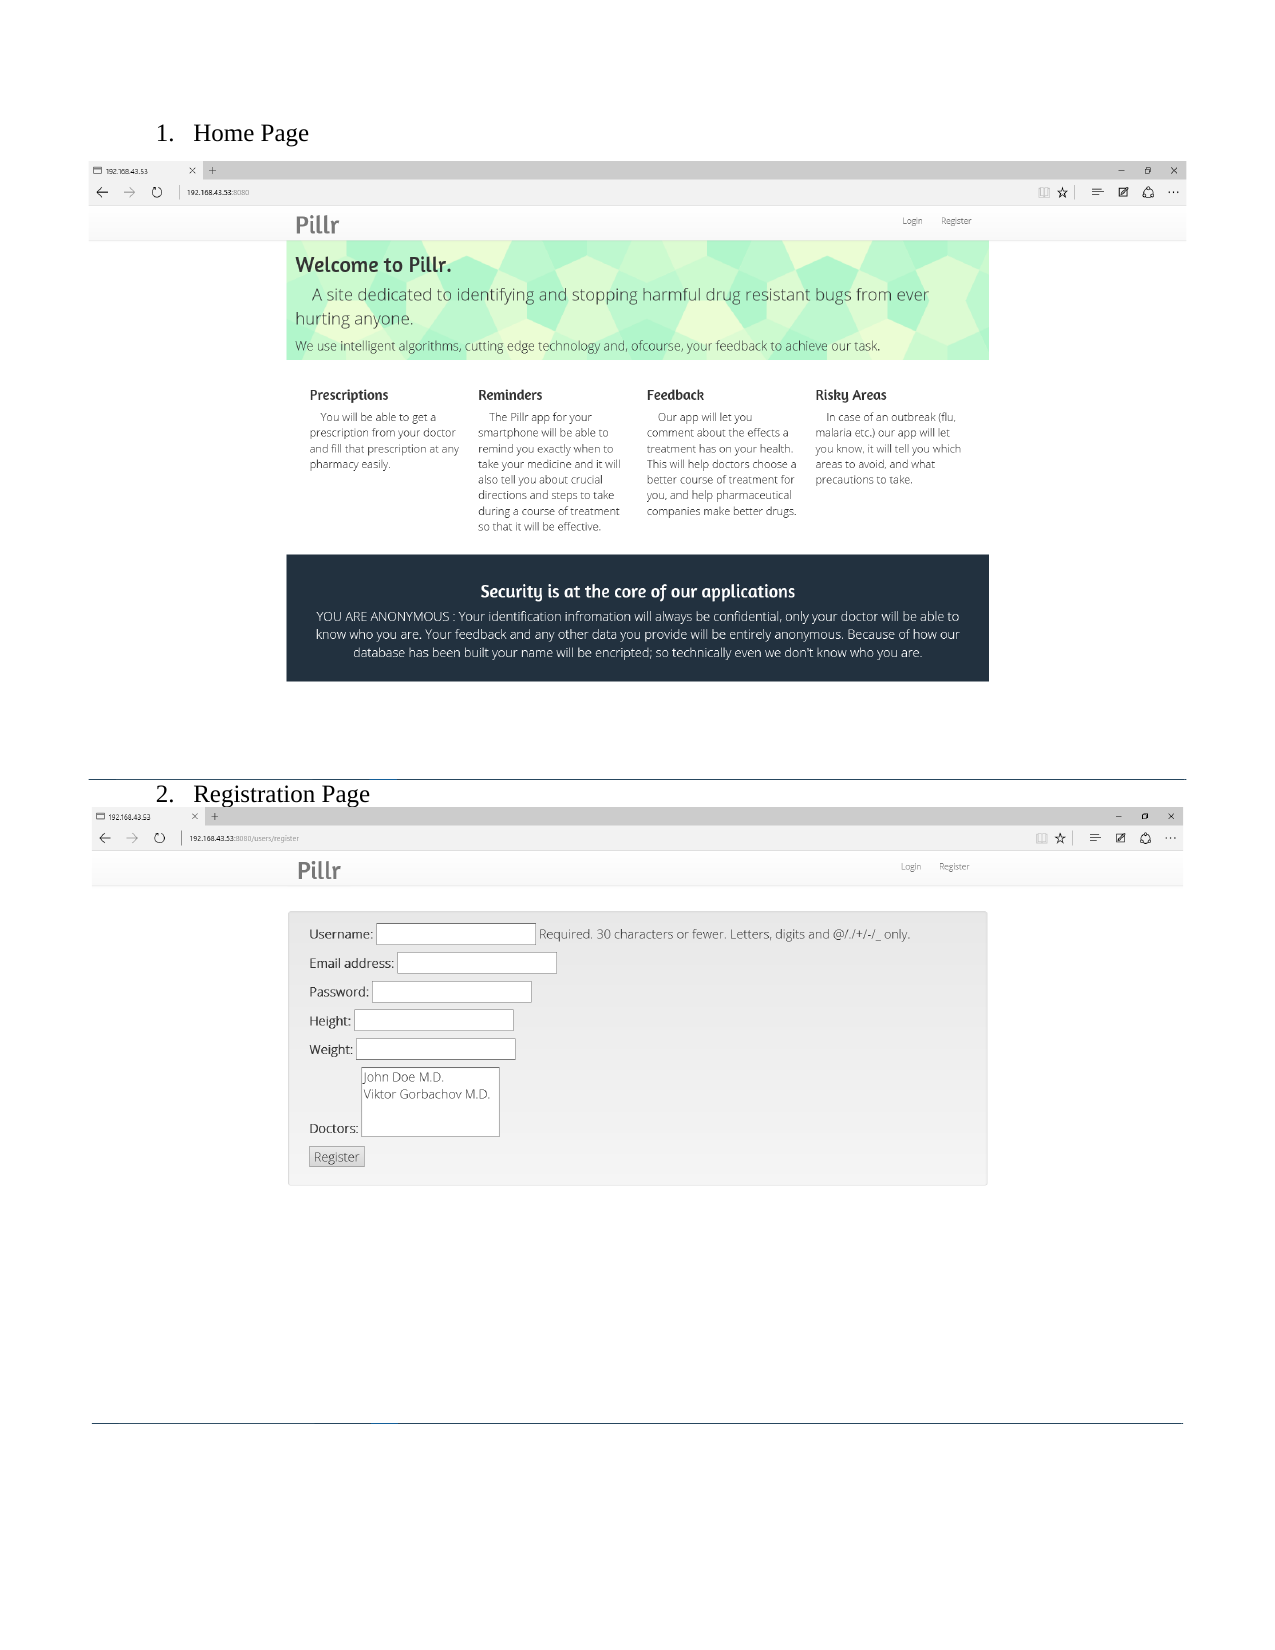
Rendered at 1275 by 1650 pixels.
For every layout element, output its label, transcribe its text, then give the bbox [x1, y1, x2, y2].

list Registration Page [156, 780, 1157, 807]
list Home Page [156, 118, 1157, 147]
picture [88, 161, 1187, 780]
picture [91, 807, 1184, 1424]
list [156, 147, 1157, 161]
